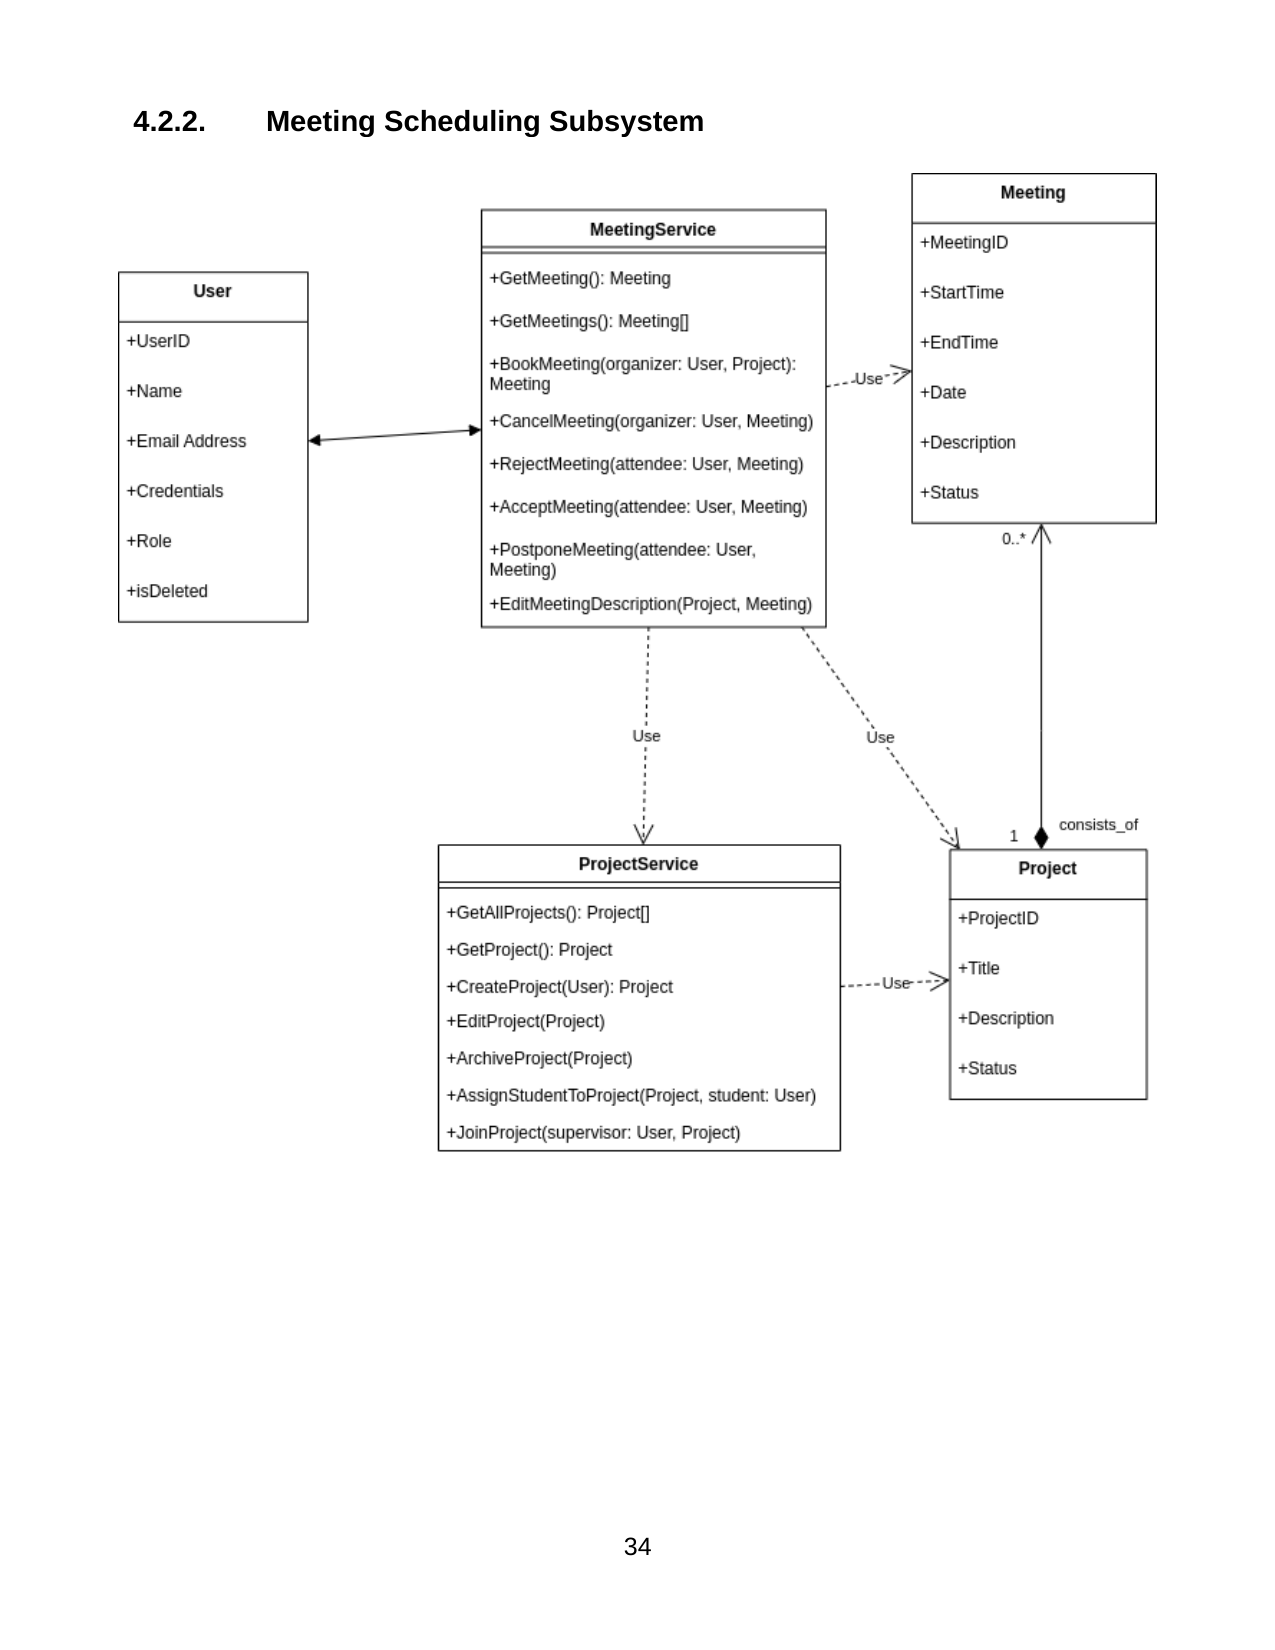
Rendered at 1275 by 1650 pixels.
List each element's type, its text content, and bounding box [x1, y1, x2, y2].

subtitle Meeting Scheduling Subsystem [118, 104, 1157, 137]
text Figure 11: Class Diagram- Meeting Scheduling Subsystem [118, 150, 1157, 173]
